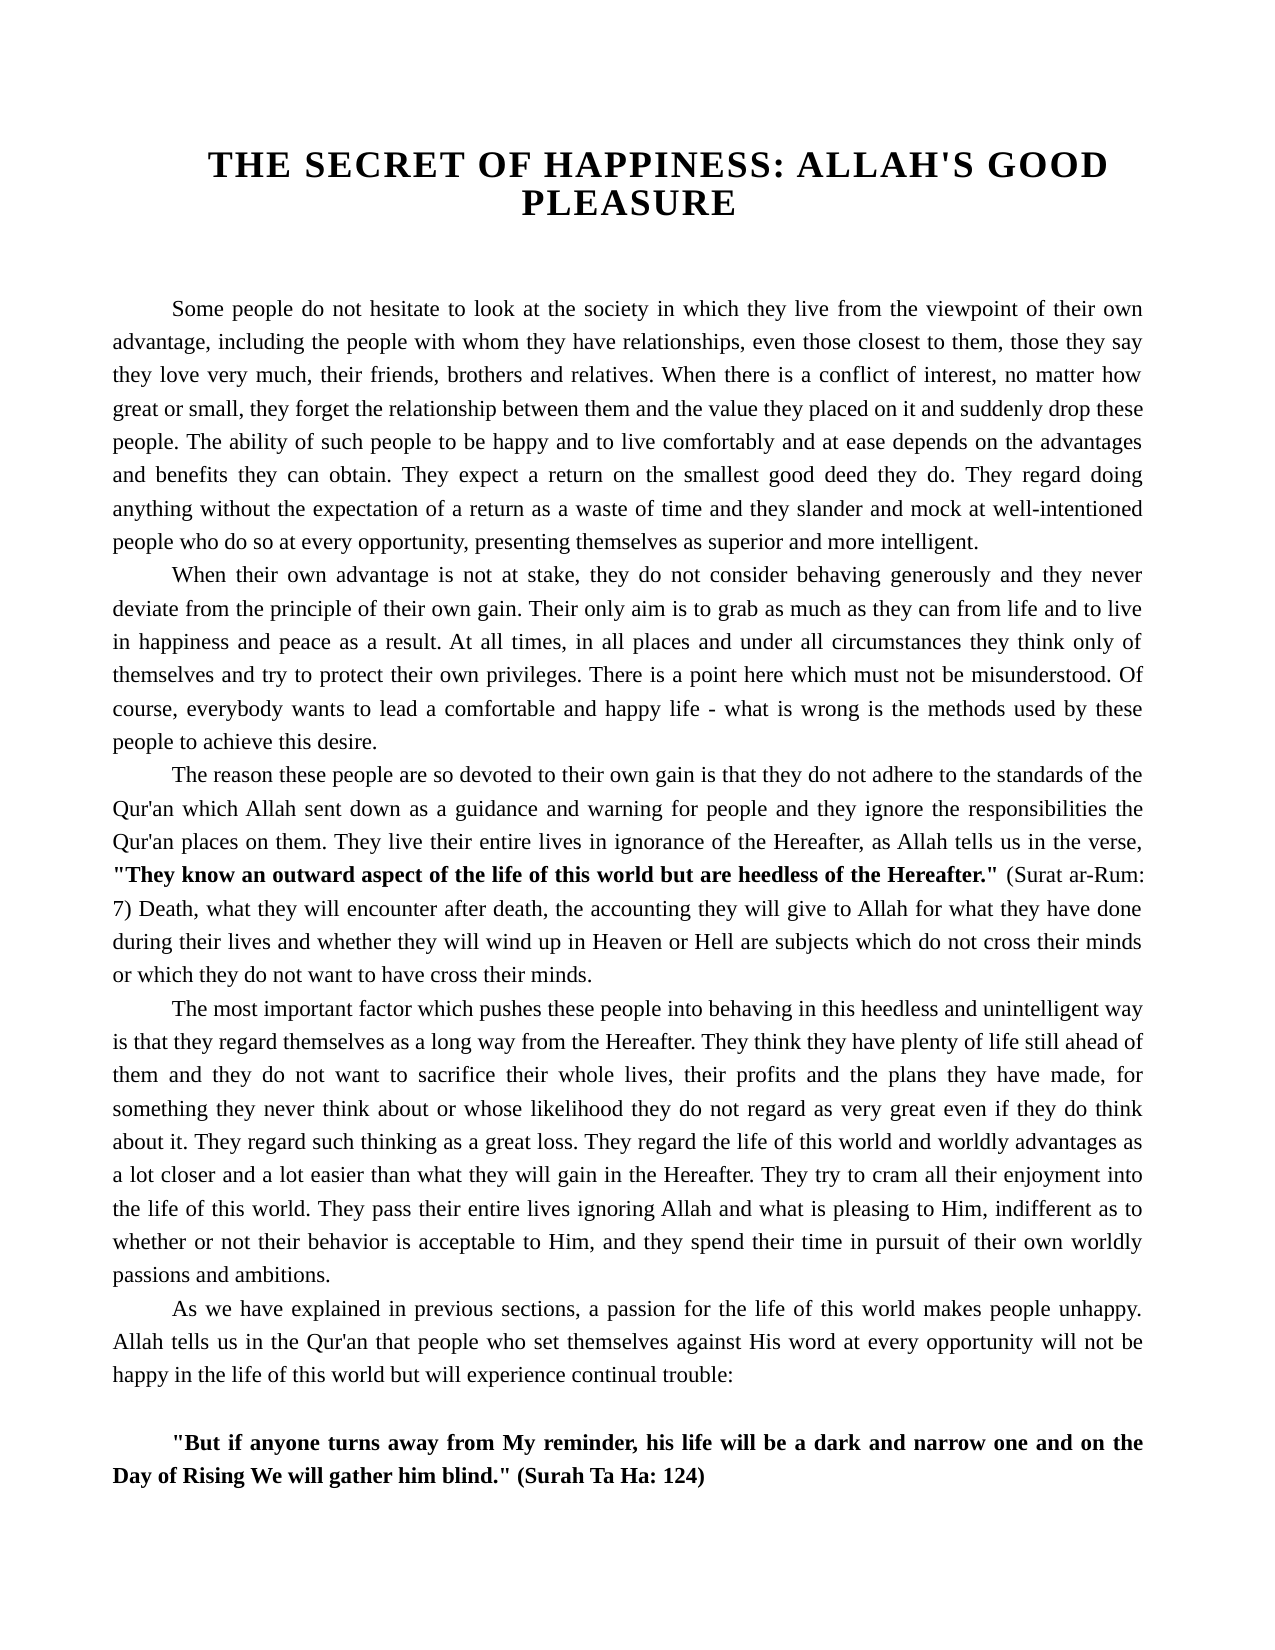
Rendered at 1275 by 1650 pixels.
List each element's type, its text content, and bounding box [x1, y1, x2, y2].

text THE SECRET OF HAPPINESS: ALLAH'S GOOD PLEASURE [112, 148, 1145, 223]
text Some people do not hesitate to look at the society in which they live from the viewpoint of their own advantage, including the people with whom they have relationships, even those closest to them, those they say they love very much, their friends, brothers and relatives. When there is a conflict of interest, no matter how great or small, they forget the relationship between them and the value they placed on it and suddenly drop these people. The ability of such people to be happy and to live comfortably and at ease depends on the advantages and benefits they can obtain. They expect a return on the smallest good deed they do. They regard doing anything without the expectation of a return as a waste of time and they slander and mock at well-intentioned people who do so at every opportunity, presenting themselves as superior and more intelligent. [112, 289, 1145, 556]
text The reason these people are so devoted to their own gain is that they do not adhere to the standards of the Qur'an which Allah sent down as a guidance and warning for people and they ignore the responsibilities the Qur'an places on them. They live their entire lives in ignorance of the Hereafter, as Allah tells us in the verse, "They know an outward aspect of the life of this world but are heedless of the Hereafter." (Surat ar-Rum: 7) Death, what they will encounter after death, the accounting they will give to Allah for what they have done during their lives and whether they will wind up in Heaven or Hell are subjects which do not cross their minds or which they do not want to have cross their minds. [112, 756, 1145, 989]
text "But if anyone turns away from My reminder, his life will be a dark and narrow one and on the Day of Rising We will gather him blind." (Surah Ta Ha: 124) [112, 1423, 1145, 1490]
text The most important factor which pushes these people into behaving in this heedless and unintelligent way is that they regard themselves as a long way from the Hereafter. They think they have plenty of life still ahead of them and they do not want to sacrifice their whole lives, their profits and the plans they have made, for something they never think about or whose likelihood they do not regard as very great even if they do think about it. They regard such thinking as a great loss. They regard the life of this world and worldly advantages as a lot closer and a lot easier than what they will gain in the Hereafter. They try to cram all their enjoyment into the life of this world. They pass their entire lives ignoring Allah and what is pleasing to Him, indifferent as to whether or not their behavior is acceptable to Him, and they spend their time in pursuit of their own worldly passions and ambitions. [112, 989, 1145, 1289]
text When their own advantage is not at stake, they do not consider behaving generously and they never deviate from the principle of their own gain. Their only aim is to grab as much as they can from life and to live in happiness and peace as a result. At all times, in all places and under all circumstances they think only of themselves and try to protect their own privileges. There is a point here which must not be misunderstood. Of course, everybody wants to lead a comfortable and happy life - what is wrong is the methods used by these people to achieve this desire. [112, 556, 1145, 756]
text As we have explained in previous sections, a passion for the life of this world makes people unhappy. Allah tells us in the Qur'an that people who set themselves against His word at every opportunity will not be happy in the life of this world but will experience continual trouble: [112, 1289, 1145, 1389]
